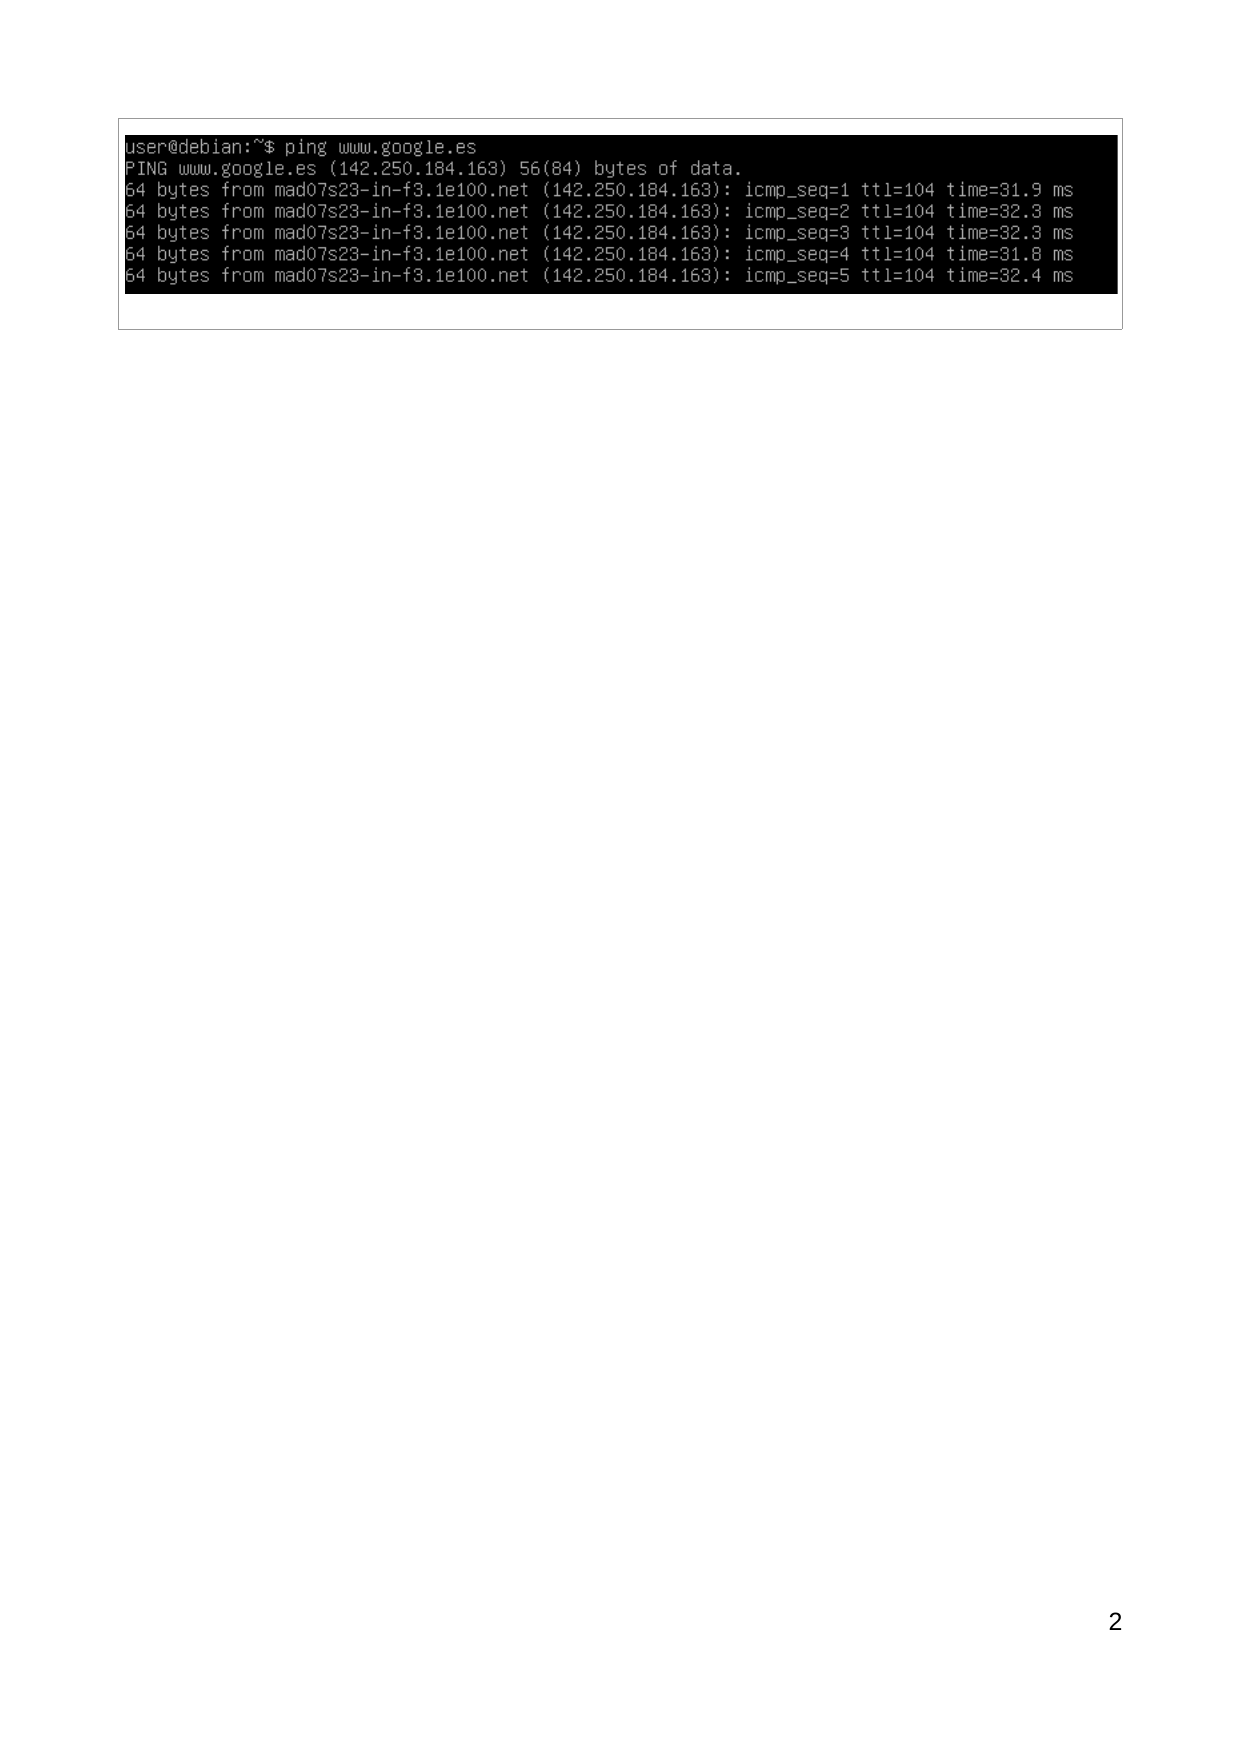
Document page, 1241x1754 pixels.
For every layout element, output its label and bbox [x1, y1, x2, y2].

picture [125, 135, 1118, 294]
table_cell [119, 119, 1122, 328]
